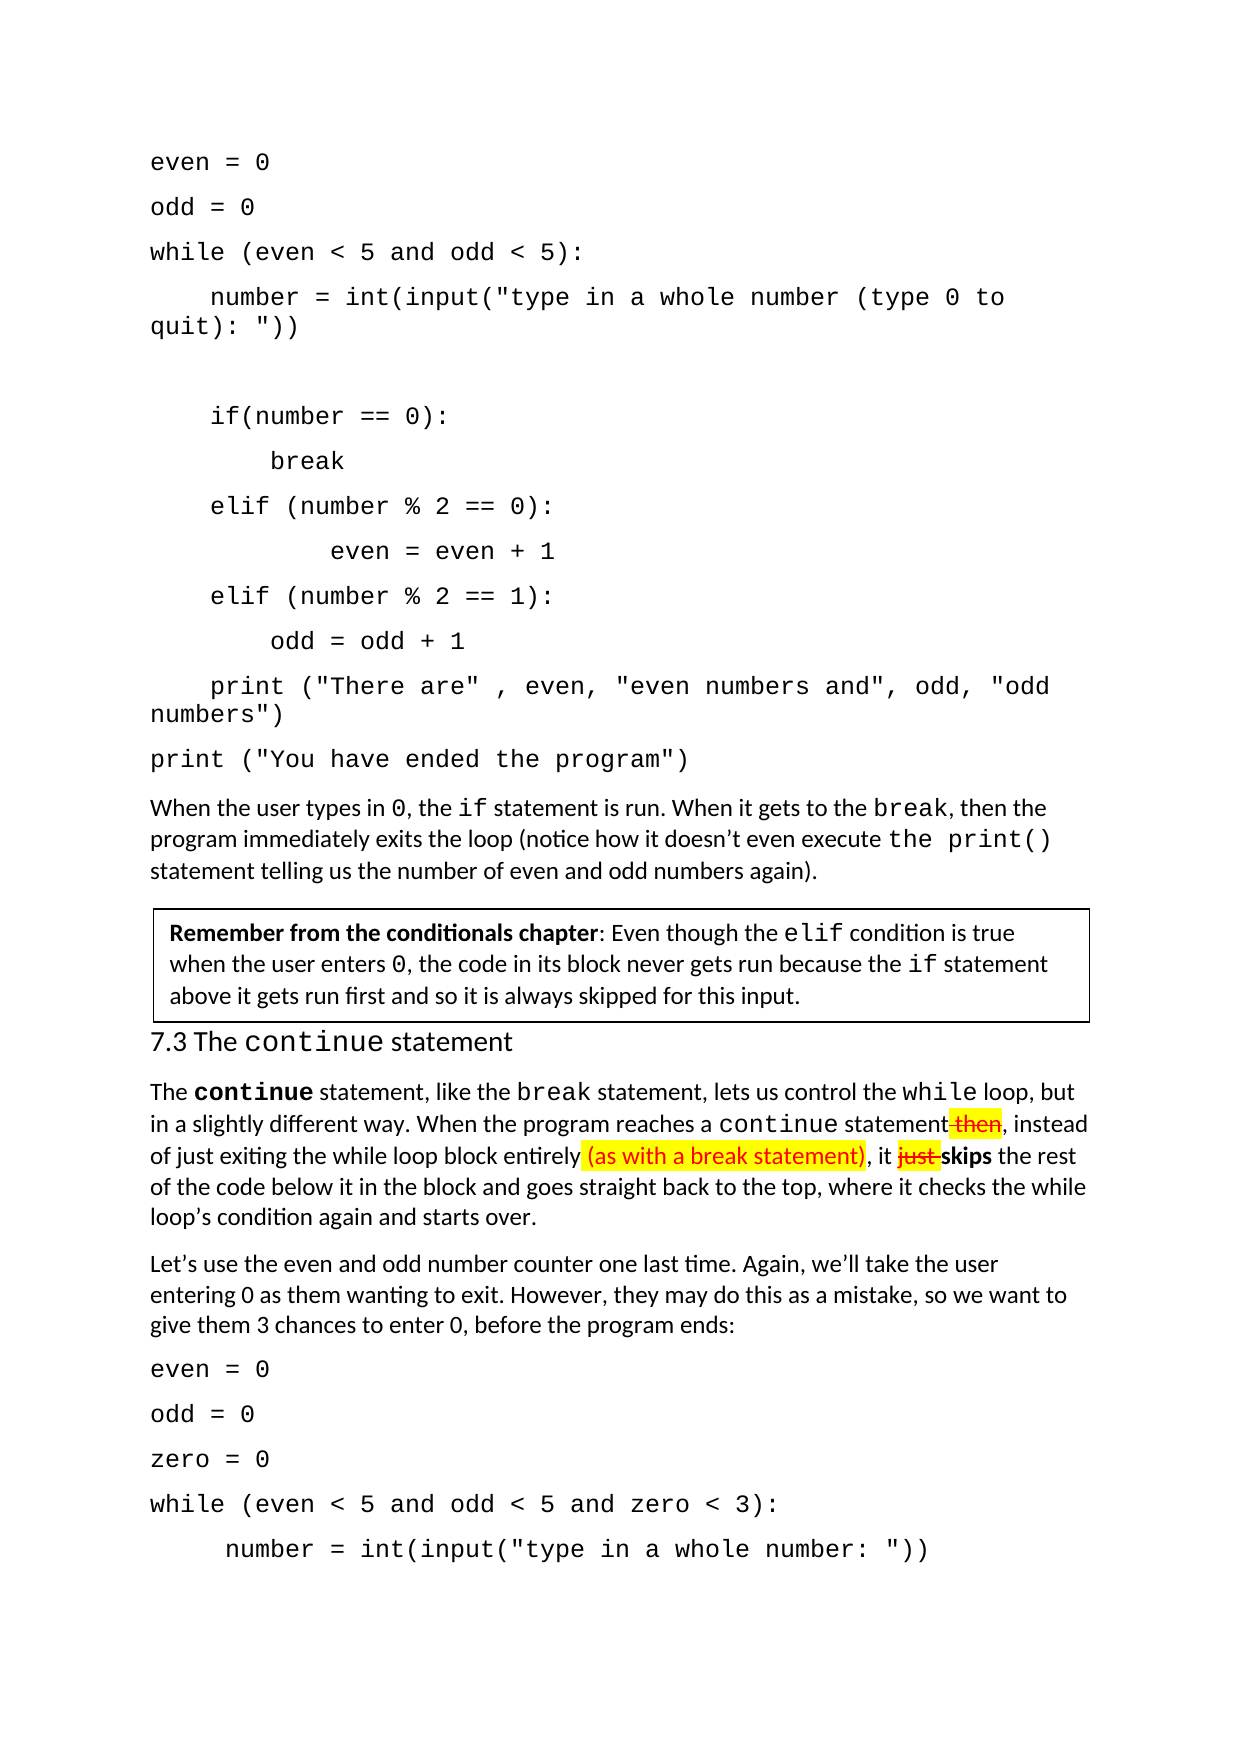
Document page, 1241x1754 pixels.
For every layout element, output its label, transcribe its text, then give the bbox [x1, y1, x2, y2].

text 7.3 The continue statement [150, 949, 1090, 1060]
text if(number == 0): [150, 403, 1090, 432]
text number = int(input("type in a whole number: ")) [150, 1537, 1090, 1565]
text zero = 0 [150, 1447, 1090, 1475]
text even = 0 [150, 1357, 1090, 1385]
text odd = 0 [150, 195, 1090, 223]
text break [150, 448, 1090, 477]
text The continue statement, like the break statement, lets us control the while loop, but in a slightly different way. When the program reaches a continue statement then, instead of just exiting the while loop block entirely (as with a break statement), it just skips the rest of the code below it in the block and goes straight back to the top, where it checks the while loop’s condition again and starts over. [150, 1077, 1090, 1232]
text print ("You have ended the program") [150, 747, 1090, 775]
text while (even < 5 and odd < 5): [150, 240, 1090, 268]
text elif (number % 2 == 0): [150, 493, 1090, 522]
text even = even + 1 [150, 538, 1090, 567]
text odd = odd + 1 [150, 628, 1090, 657]
text Let’s use the even and odd number counter one last time. Again, we’ll take the user entering 0 as them wanting to exit. However, they may do this as a mistake, so we want to give them 3 chances to enter 0, before the program ends: [150, 1248, 1090, 1340]
text print ("There are" , even, "even numbers and", odd, "odd numbers") [150, 673, 1090, 730]
text even = 0 [150, 150, 1090, 178]
text odd = 0 [150, 1402, 1090, 1430]
text Remember from the conditionals chapter: Even though the elif condition is true when the user enters 0, the code in its block never gets run because the if statement above it gets run first and so it is always skipped for this input. [169, 917, 1074, 1011]
text number = int(input("type in a whole number (type 0 to quit): ")) [150, 285, 1090, 342]
text elif (number % 2 == 1): [150, 583, 1090, 612]
text while (even < 5 and odd < 5 and zero < 3): [150, 1492, 1090, 1520]
text When the user types in 0, the if statement is run. When it gets to the break, then the program immediately exits the loop (notice how it doesn’t even execute the print() statement telling us the number of even and odd numbers again). [150, 792, 1090, 886]
